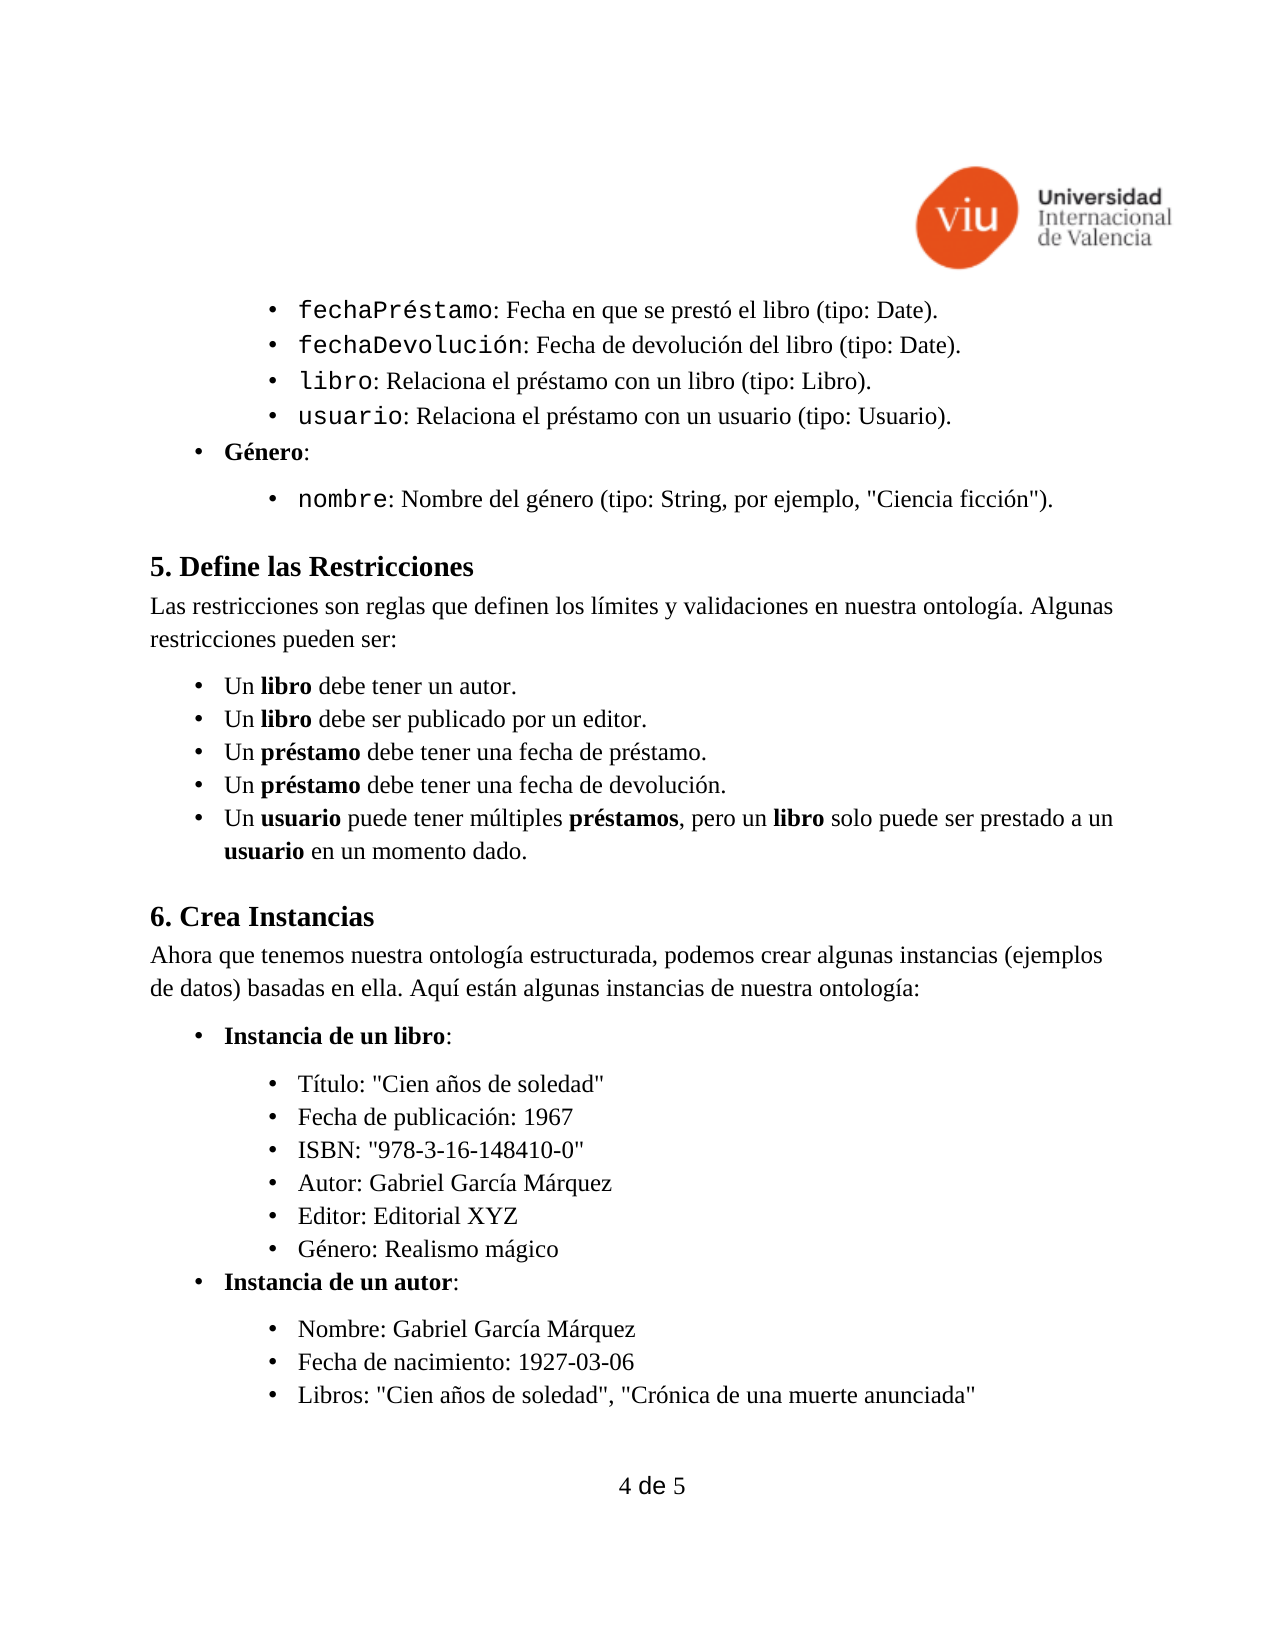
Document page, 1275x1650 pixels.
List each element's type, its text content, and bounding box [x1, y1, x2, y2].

subtitle 5. Define las Restricciones [150, 549, 1125, 582]
list Género: [194, 437, 1125, 465]
list libro: Relaciona el préstamo con un libro (tipo: Libro). [268, 366, 1125, 397]
list Instancia de un autor: [194, 1267, 1125, 1296]
list Autor: Gabriel García Márquez [268, 1168, 1125, 1197]
list usuario: Relaciona el préstamo con un usuario (tipo: Usuario). [268, 401, 1125, 432]
list Título: "Cien años de soledad" [268, 1069, 1125, 1097]
list Libros: "Cien años de soledad", "Crónica de una muerte anunciada" [268, 1381, 1125, 1409]
list Un libro debe ser publicado por un editor. [194, 704, 1125, 733]
list Editor: Editorial XYZ [268, 1201, 1125, 1229]
text Ahora que tenemos nuestra ontología estructurada, podemos crear algunas instancias (ejemplos de datos) basadas en ella. Aquí están algunas instancias de nuestra ontología: [150, 941, 1125, 1002]
list Instancia de un libro: [194, 1021, 1125, 1050]
picture [913, 162, 1175, 274]
list Nombre: Gabriel García Márquez [268, 1314, 1125, 1343]
list Fecha de publicación: 1967 [268, 1102, 1125, 1131]
list Un libro debe tener un autor. [194, 671, 1125, 700]
list nombre: Nombre del género (tipo: String, por ejemplo, "Ciencia ficción"). [268, 484, 1125, 515]
text Las restricciones son reglas que definen los límites y validaciones en nuestra ontología. Algunas restricciones pueden ser: [150, 591, 1125, 652]
list Un préstamo debe tener una fecha de préstamo. [194, 737, 1125, 766]
list Fecha de nacimiento: 1927-03-06 [268, 1347, 1125, 1376]
list fechaPréstamo: Fecha en que se prestó el libro (tipo: Date). [268, 295, 1125, 326]
list ISBN: "978-3-16-148410-0" [268, 1135, 1125, 1163]
list Género: Realismo mágico [268, 1234, 1125, 1263]
list Un préstamo debe tener una fecha de devolución. [194, 770, 1125, 799]
subtitle 6. Crea Instancias [150, 899, 1125, 932]
list Un usuario puede tener múltiples préstamos, pero un libro solo puede ser prestado a un usuario en un momento dado. [194, 803, 1125, 865]
list fechaDevolución: Fecha de devolución del libro (tipo: Date). [268, 330, 1125, 361]
